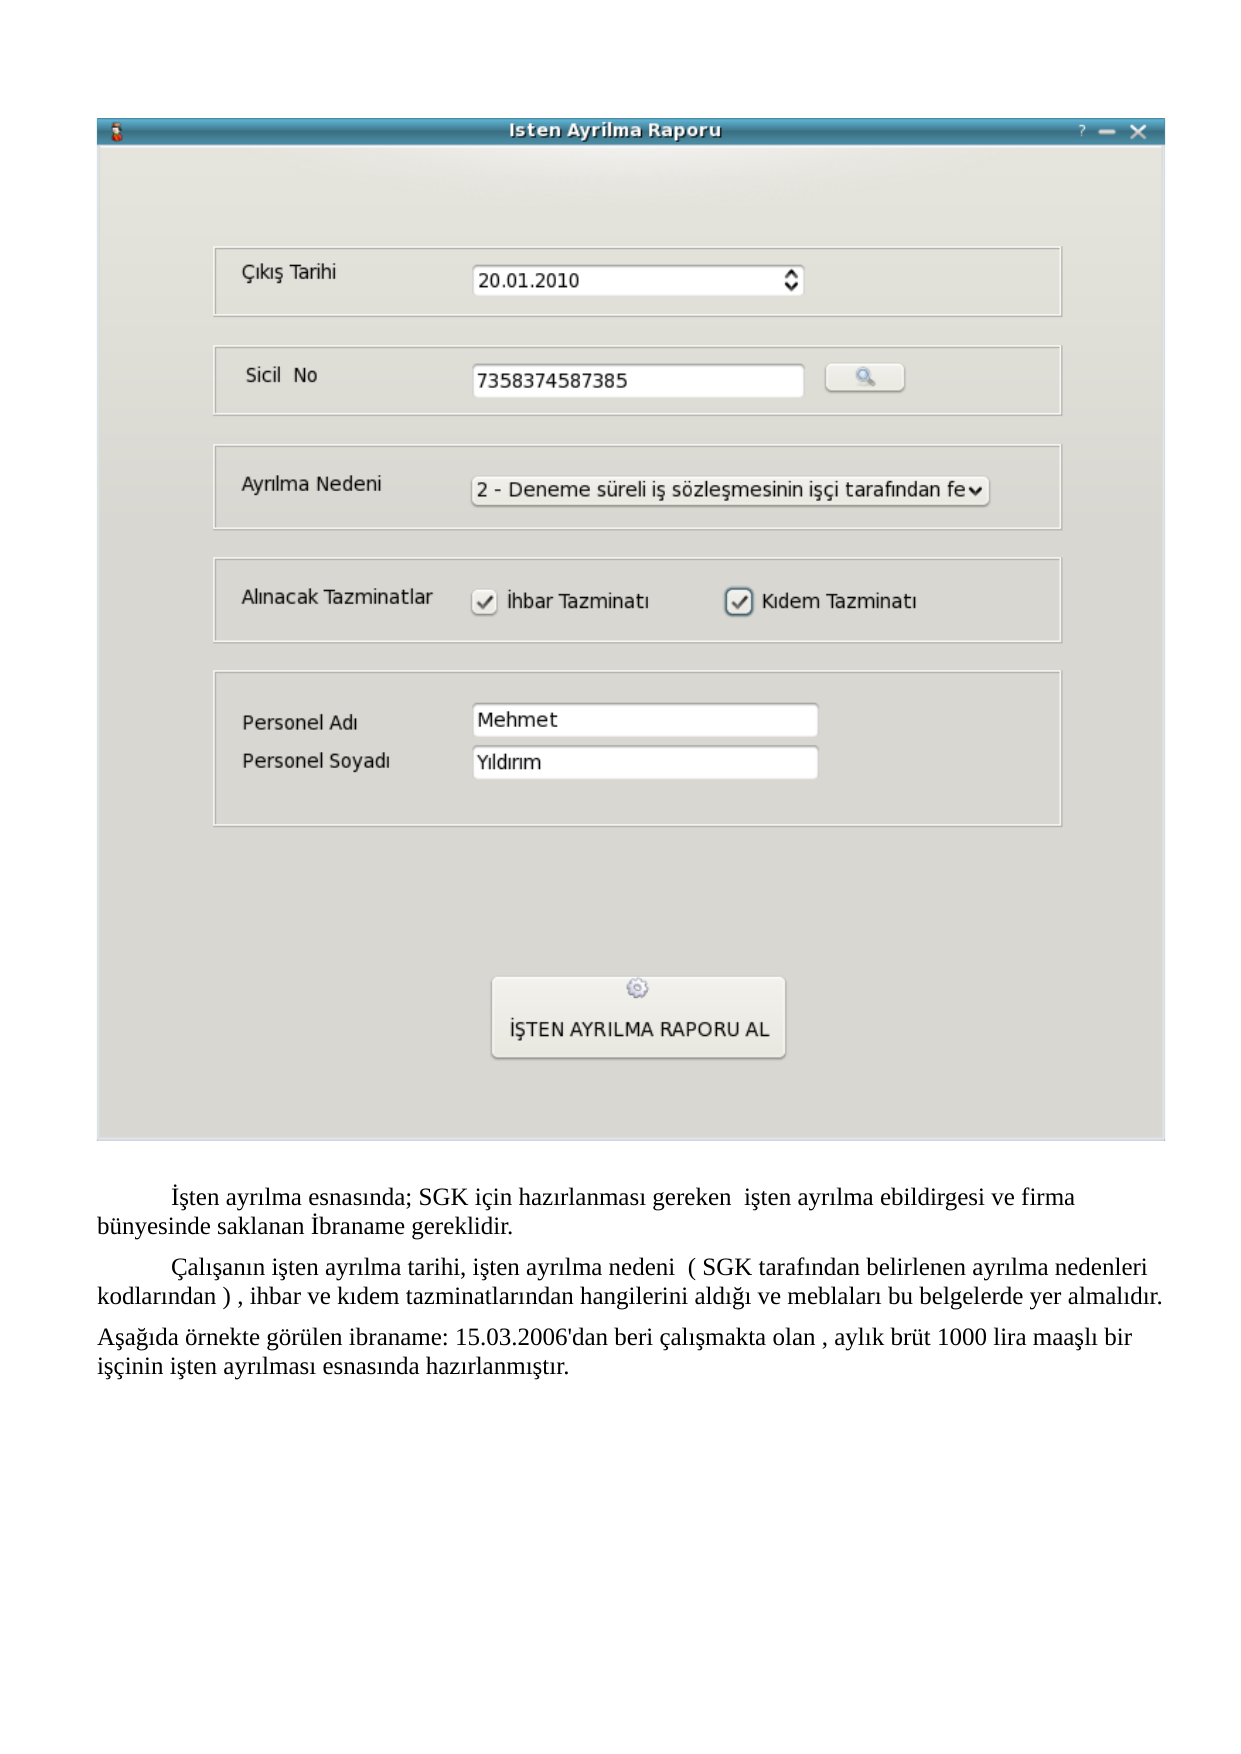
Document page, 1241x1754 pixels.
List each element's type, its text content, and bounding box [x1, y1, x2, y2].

text Çalışanın işten ayrılma tarihi, işten ayrılma nedeni ( SGK tarafından belirlenen ayrılma nedenleri kodlarından ) , ihbar ve kıdem tazminatlarından hangilerini aldığı ve meblaları bu belgelerde yer almalıdır. [97, 1252, 1165, 1310]
picture [96, 118, 1166, 1141]
text Aşağıda örnekte görülen ibraname: 15.03.2006'dan beri çalışmakta olan , aylık brüt 1000 lira maaşlı bir işçinin işten ayrılması esnasında hazırlanmıştır. [97, 1322, 1165, 1380]
text İşten ayrılma esnasında; SGK için hazırlanması gereken işten ayrılma ebildirgesi ve firma bünyesinde saklanan İbraname gereklidir. [97, 1182, 1165, 1240]
